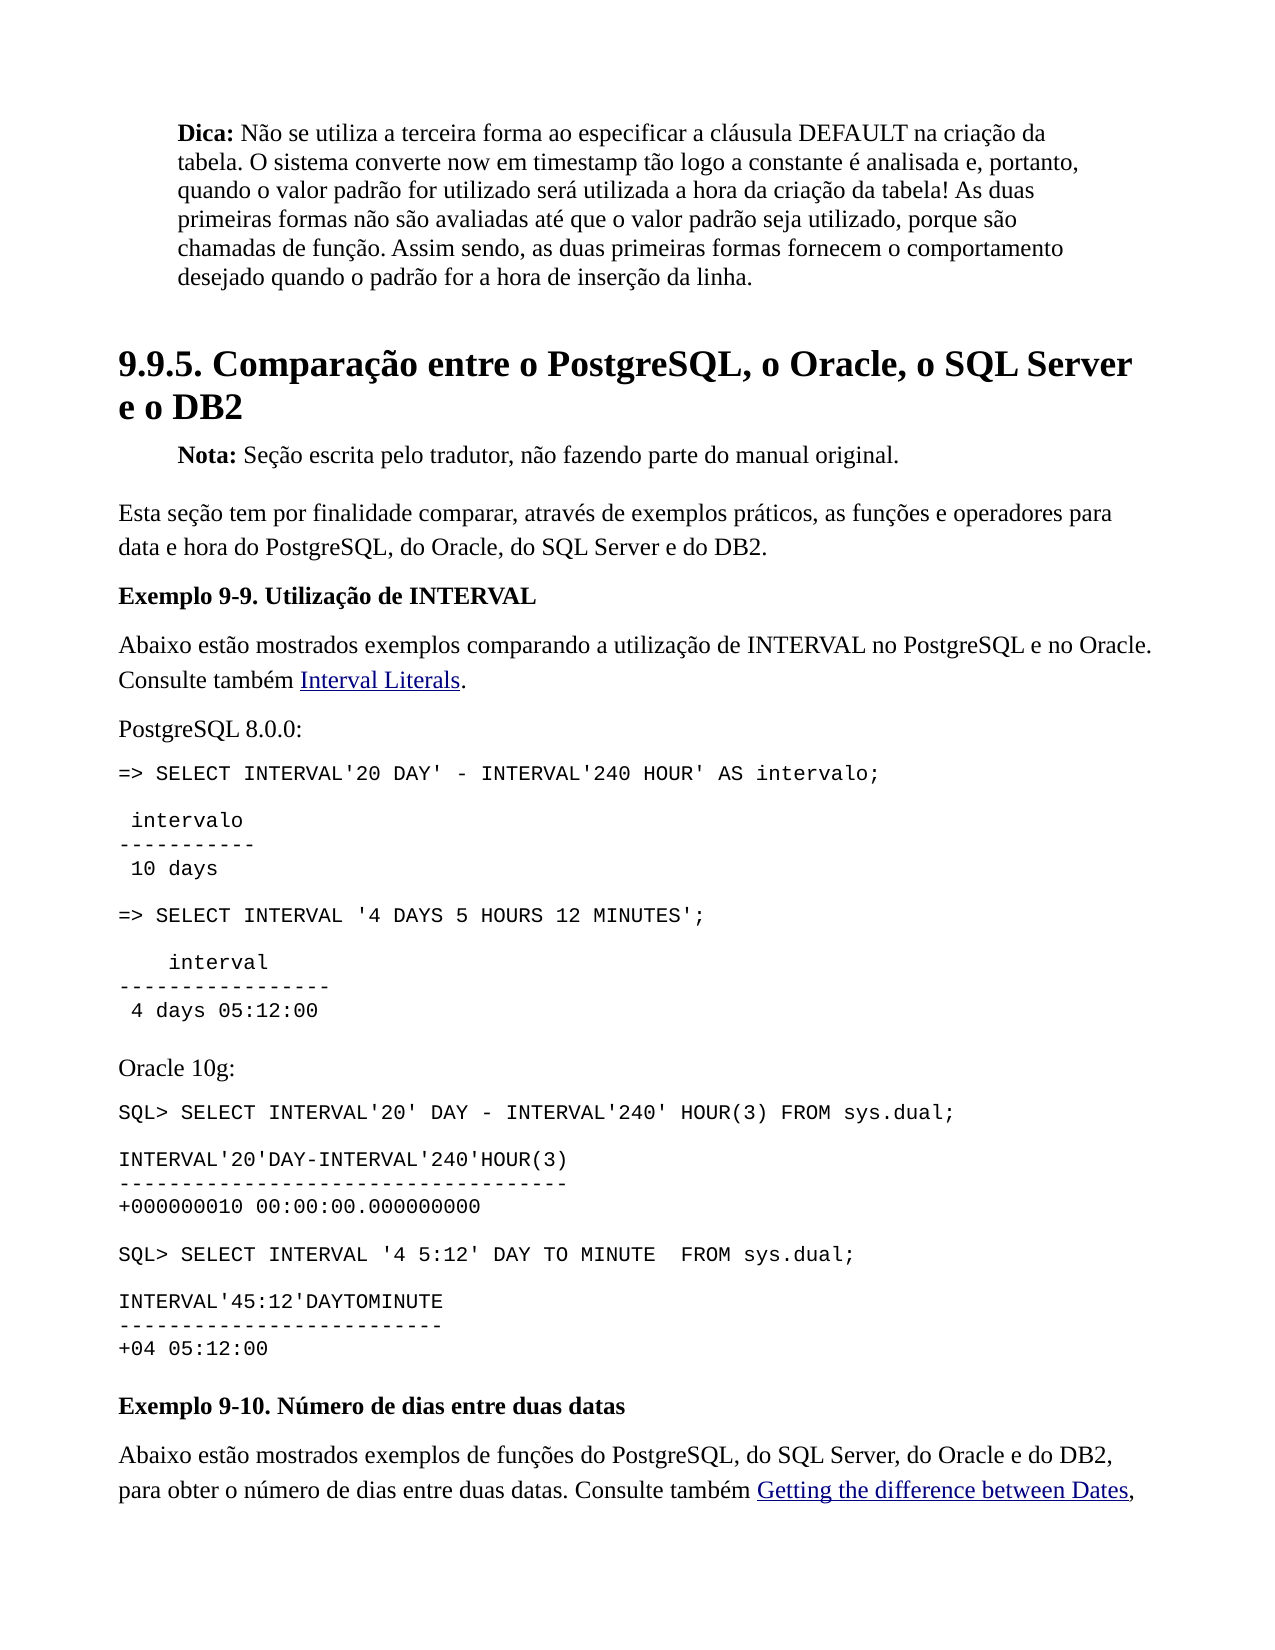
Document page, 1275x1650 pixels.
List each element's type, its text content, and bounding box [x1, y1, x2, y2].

text Esta seção tem por finalidade comparar, através de exemplos práticos, as funções e operadores para data e hora do PostgreSQL, do Oracle, do SQL Server e do DB2. [118, 498, 1157, 561]
text SQL> SELECT INTERVAL'20' DAY - INTERVAL'240' HOUR(3) FROM sys.dual; [118, 1102, 1157, 1125]
text 10 days [118, 858, 1157, 881]
text Abaixo estão mostrados exemplos comparando a utilização de INTERVAL no PostgreSQL e no Oracle. Consulte também Interval Literals. [118, 631, 1157, 694]
subtitle 9.9.5. Comparação entre o PostgreSQL, o Oracle, o SQL Server e o DB2 [118, 341, 1157, 427]
text 4 days 05:12:00 [118, 999, 1157, 1023]
text Exemplo 9-10. Número de dias entre duas datas [118, 1391, 1157, 1420]
text INTERVAL'20'DAY-INTERVAL'240'HOUR(3) [118, 1149, 1157, 1173]
text Nota: Seção escrita pelo tradutor, não fazendo parte do manual original. [177, 440, 1098, 468]
text ------------------------------------ [118, 1173, 1157, 1196]
text Exemplo 9-9. Utilização de INTERVAL [118, 581, 1157, 610]
text intervalo [118, 810, 1157, 834]
text PostgreSQL 8.0.0: [118, 714, 1157, 743]
text Abaixo estão mostrados exemplos de funções do PostgreSQL, do SQL Server, do Oracle e do DB2, para obter o número de dias entre duas datas. Consulte também Getting the difference between Dates, [118, 1440, 1157, 1504]
text interval [118, 952, 1157, 976]
text +000000010 00:00:00.000000000 [118, 1196, 1157, 1220]
text ----------------- [118, 976, 1157, 999]
text Oracle 10g: [118, 1053, 1157, 1081]
text ----------- [118, 834, 1157, 858]
text INTERVAL'45:12'DAYTOMINUTE [118, 1291, 1157, 1314]
text => SELECT INTERVAL '4 DAYS 5 HOURS 12 MINUTES'; [118, 905, 1157, 929]
text SQL> SELECT INTERVAL '4 5:12' DAY TO MINUTE FROM sys.dual; [118, 1244, 1157, 1267]
text Dica: Não se utiliza a terceira forma ao especificar a cláusula DEFAULT na criação da tabela. O sistema converte now em timestamp tão logo a constante é analisada e, portanto, quando o valor padrão for utilizado será utilizada a hora da criação da tabela! As duas primeiras formas não são avaliadas até que o valor padrão seja utilizado, porque são chamadas de função. Assim sendo, as duas primeiras formas fornecem o comportamento desejado quando o padrão for a hora de inserção da linha. [177, 118, 1098, 291]
text +04 05:12:00 [118, 1338, 1157, 1362]
text => SELECT INTERVAL'20 DAY' - INTERVAL'240 HOUR' AS intervalo; [118, 763, 1157, 787]
text -------------------------- [118, 1314, 1157, 1338]
